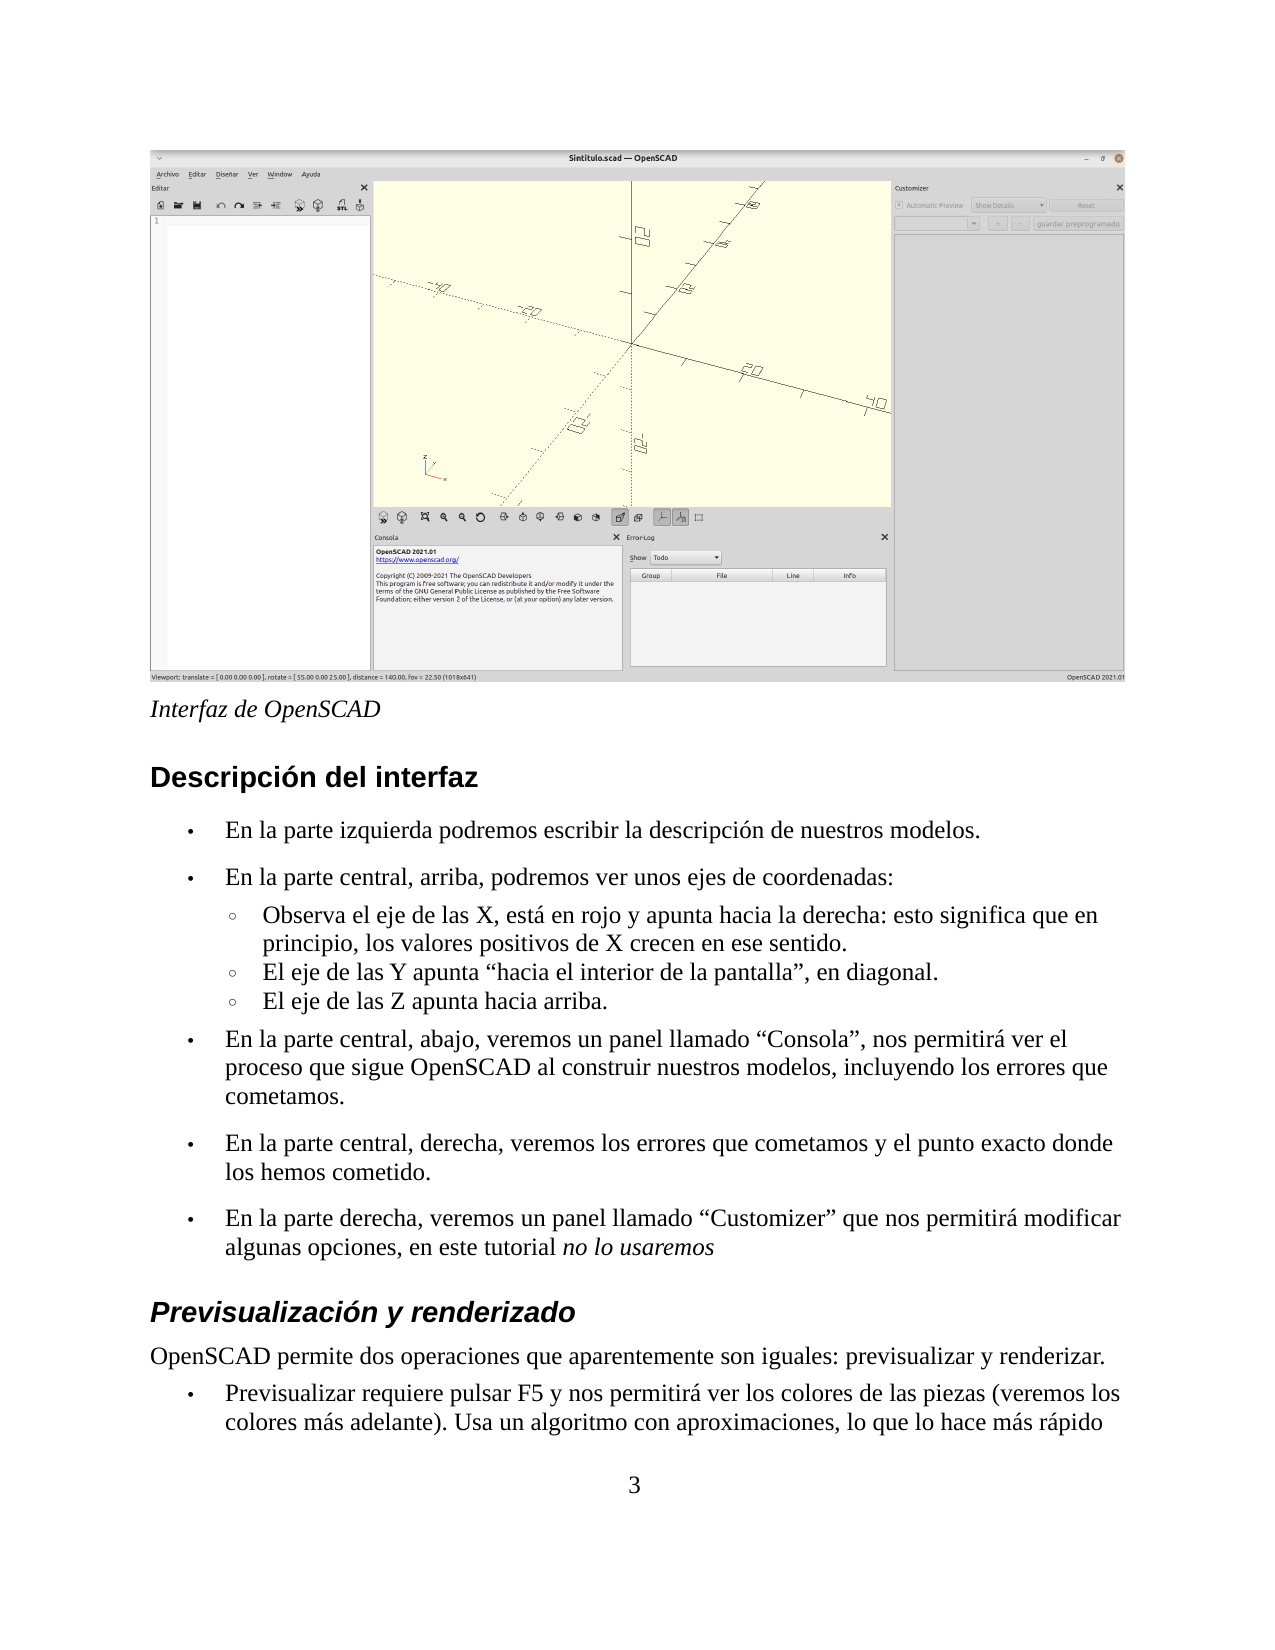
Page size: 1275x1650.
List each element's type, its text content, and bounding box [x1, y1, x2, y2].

list En la parte central, arriba, podremos ver unos ejes de coordenadas: [187, 862, 1125, 891]
list En la parte central, abajo, veremos un panel llamado “Consola”, nos permitirá ver el proceso que sigue OpenSCAD al construir nuestros modelos, incluyendo los errores que cometamos. [187, 1024, 1125, 1110]
list Observa el eje de las X, está en rojo y apunta hacia la derecha: esto significa que en principio, los valores positivos de X crecen en ese sentido. [225, 900, 1125, 957]
list En la parte izquierda podremos escribir la descripción de nuestros modelos. [187, 815, 1125, 844]
subtitle Previsualización y renderizado [150, 1295, 1125, 1328]
list El eje de las Z apunta hacia arriba. [225, 986, 1125, 1015]
list El eje de las Y apunta “hacia el interior de la pantalla”, en diagonal. [225, 957, 1125, 986]
subtitle Descripción del interfaz [150, 760, 1125, 794]
text OpenSCAD permite dos operaciones que aparentemente son iguales: previsualizar y renderizar. [150, 1341, 1125, 1369]
text Interfaz de OpenSCAD [150, 694, 1125, 723]
list En la parte central, derecha, veremos los errores que cometamos y el punto exacto donde los hemos cometido. [187, 1128, 1125, 1185]
list Previsualizar requiere pulsar F5 y nos permitirá ver los colores de las piezas (veremos los colores más adelante). Usa un algoritmo con aproximaciones, lo que lo hace más rápido [187, 1378, 1125, 1436]
picture [150, 150, 1125, 682]
list En la parte derecha, veremos un panel llamado “Customizer” que nos permitirá modificar algunas opciones, en este tutorial no lo usaremos [187, 1203, 1125, 1261]
